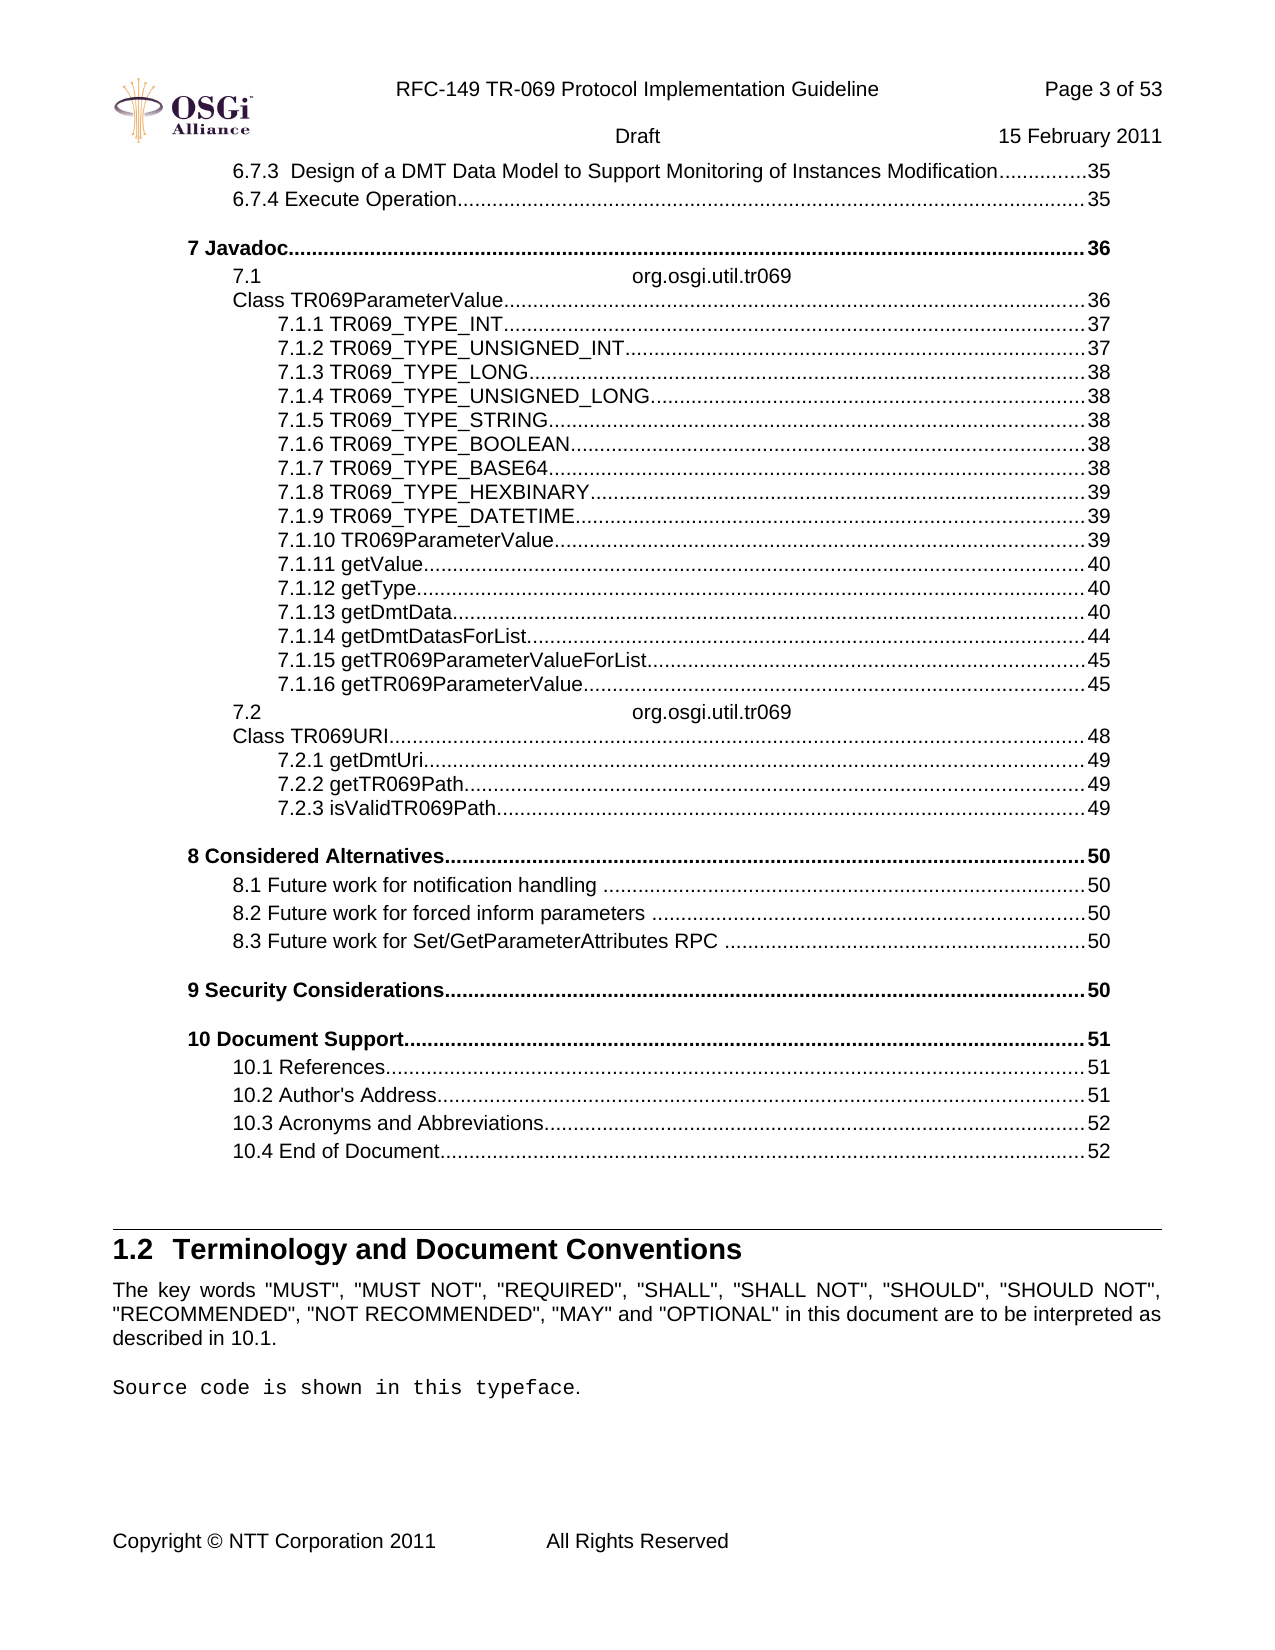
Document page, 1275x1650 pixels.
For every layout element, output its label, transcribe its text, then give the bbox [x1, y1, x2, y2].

text 9 Security Considerations 50 [187, 978, 1162, 1002]
text 7.2.1 getDmtUri 49 [277, 747, 1162, 771]
subtitle Terminology and Document Conventions [112, 1230, 1162, 1265]
text 7.1.14 getDmtDatasForList 44 [277, 623, 1162, 647]
text 10.1 References 51 [232, 1055, 1162, 1079]
text 7.1.15 getTR069ParameterValueForList 45 [277, 647, 1162, 671]
text 7.1.13 getDmtData 40 [277, 599, 1162, 623]
text 7.1.12 getType 40 [277, 576, 1162, 599]
text 7.1 org.osgi.util.tr069 Class TR069ParameterValue 36 [232, 264, 1162, 312]
text 8 Considered Alternatives 50 [187, 844, 1162, 868]
picture [114, 78, 254, 143]
text 7.2.3 isValidTR069Path 49 [277, 795, 1162, 819]
text 10.2 Author's Address 51 [232, 1083, 1162, 1107]
text 8.2 Future work for forced inform parameters 50 [232, 901, 1162, 924]
text 7 Javadoc 36 [187, 236, 1162, 260]
text 10.3 Acronyms and Abbreviations 52 [232, 1111, 1162, 1135]
text 10 Document Support 51 [187, 1027, 1162, 1051]
text 6.7.3 Design of a DMT Data Model to Support Monitoring of Instances Modification 35 [232, 159, 1162, 183]
text The key words "MUST", "MUST NOT", "REQUIRED", "SHALL", "SHALL NOT", "SHOULD", "SHOULD NOT", "RECOMMENDED", "NOT RECOMMENDED", "MAY" and "OPTIONAL" in this document are to be interpreted as described in 10.1. [112, 1278, 1162, 1350]
text 7.1.8 TR069_TYPE_HEXBINARY 39 [277, 480, 1162, 504]
text 6.7.4 Execute Operation 35 [232, 187, 1162, 211]
text 7.1.10 TR069ParameterValue 39 [277, 528, 1162, 552]
text 7.1.1 TR069_TYPE_INT 37 [277, 312, 1162, 336]
text 7.1.4 TR069_TYPE_UNSIGNED_LONG 38 [277, 384, 1162, 408]
text 7.1.16 getTR069ParameterValue 45 [277, 671, 1162, 695]
text 7.1.9 TR069_TYPE_DATETIME 39 [277, 504, 1162, 528]
text 8.1 Future work for notification handling 50 [232, 872, 1162, 896]
text 7.1.3 TR069_TYPE_LONG 38 [277, 360, 1162, 384]
text 7.1.11 getValue 40 [277, 552, 1162, 576]
text Source code is shown in this typeface. [112, 1375, 1162, 1401]
text 10.4 End of Document 52 [232, 1139, 1162, 1163]
text 7.1.7 TR069_TYPE_BASE64 38 [277, 456, 1162, 480]
text 7.1.2 TR069_TYPE_UNSIGNED_INT 37 [277, 336, 1162, 360]
text 7.2 org.osgi.util.tr069 Class TR069URI 48 [232, 699, 1162, 747]
text 8.3 Future work for Set/GetParameterAttributes RPC 50 [232, 929, 1162, 953]
text 7.1.5 TR069_TYPE_STRING 38 [277, 408, 1162, 432]
text 7.1.6 TR069_TYPE_BOOLEAN 38 [277, 432, 1162, 456]
text 7.2.2 getTR069Path 49 [277, 771, 1162, 795]
